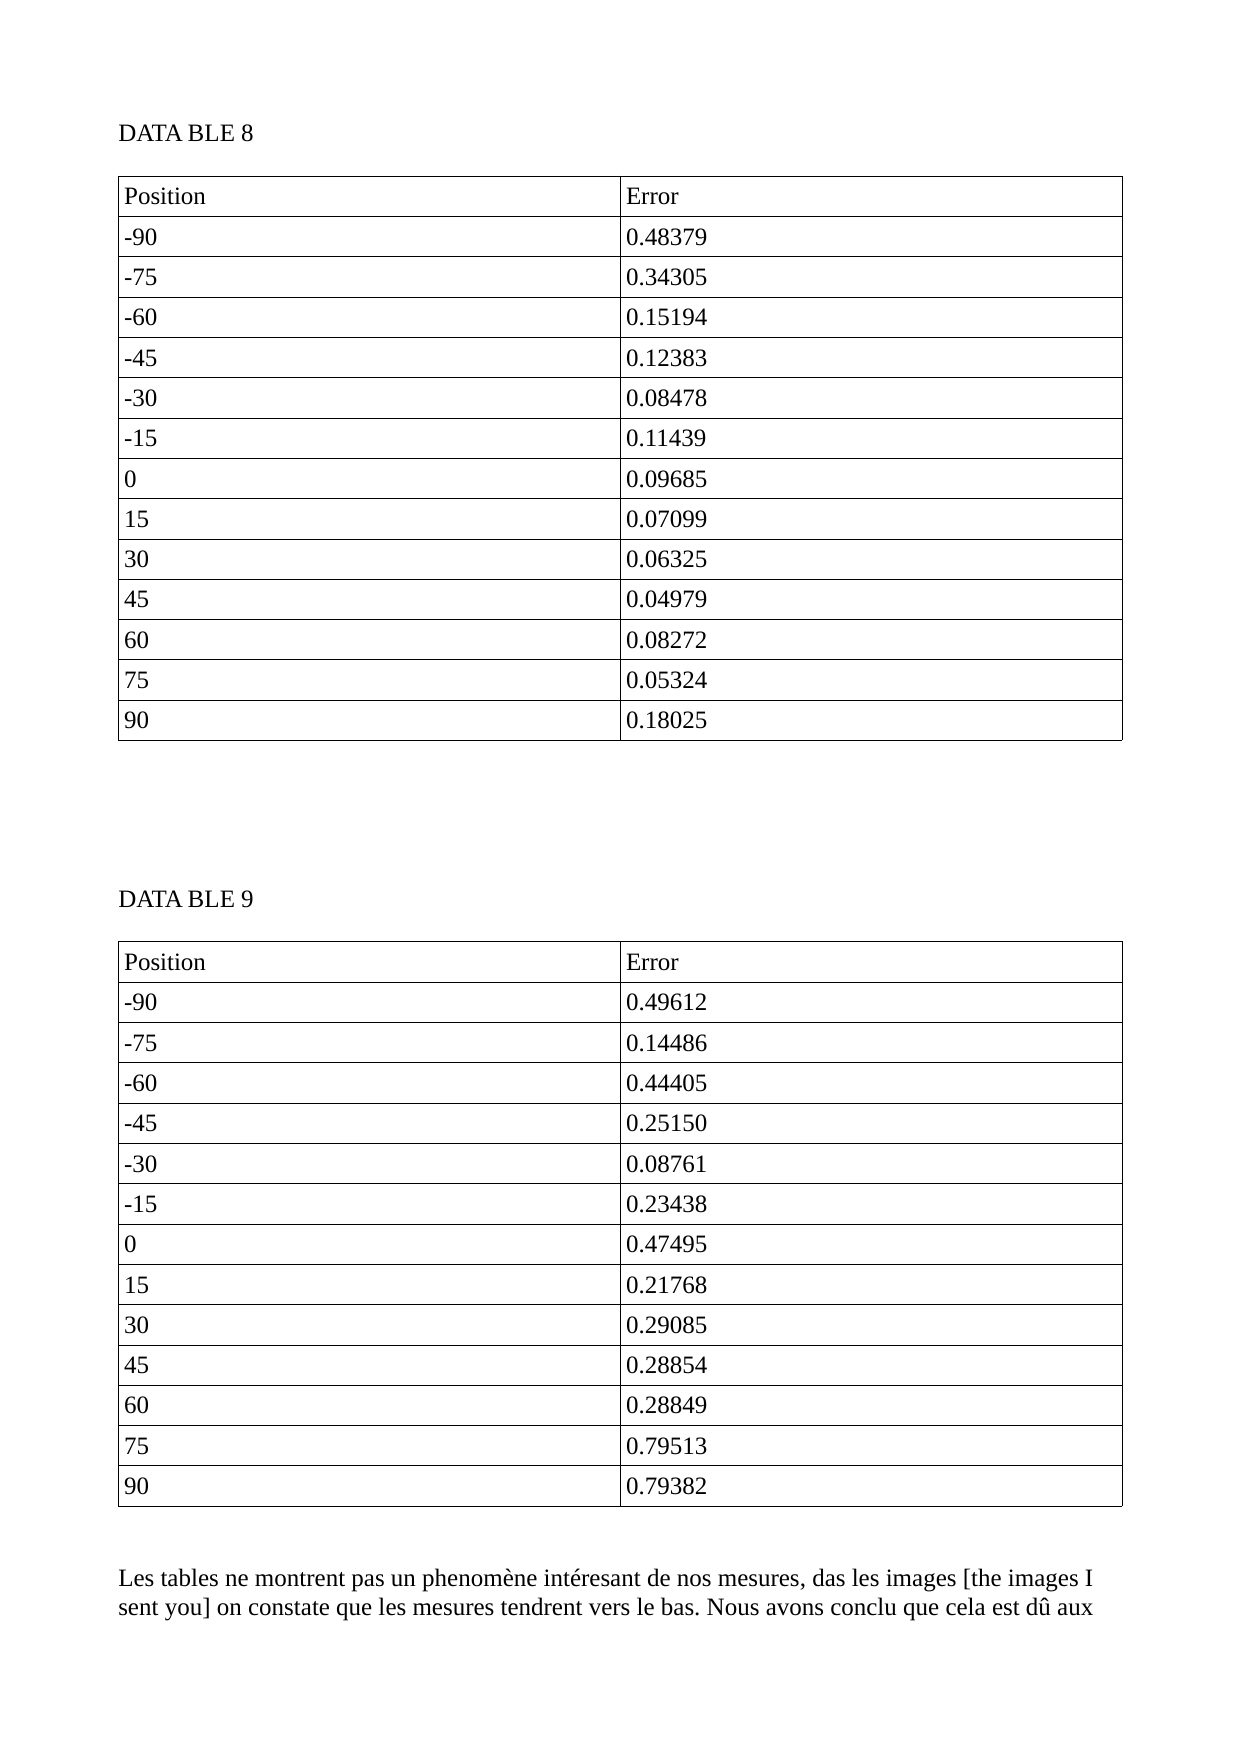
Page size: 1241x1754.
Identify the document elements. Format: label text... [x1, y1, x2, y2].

table_cell 0.08478 [621, 378, 1122, 417]
table_cell 75 [119, 1426, 620, 1465]
table_cell -60 [119, 1063, 620, 1103]
table_cell 45 [119, 580, 620, 619]
text Les tables ne montrent pas un phenomène intéresant de nos mesures, das les images [the images I sent you] on constate que les mesures tendrent vers le bas. Nous avons conclu que cela est dû aux [118, 1563, 1122, 1621]
table_cell 0.18025 [621, 701, 1122, 740]
table_cell 0.07099 [621, 499, 1122, 538]
table_cell 0.48379 [621, 217, 1122, 256]
table_cell 0 [119, 459, 620, 498]
table_cell 0.15194 [621, 298, 1122, 337]
table_cell 0.44405 [621, 1063, 1122, 1103]
table_cell 0.11439 [621, 419, 1122, 458]
table_cell 0.08272 [621, 620, 1122, 659]
table_cell -60 [119, 298, 620, 337]
table_cell -90 [119, 983, 620, 1022]
table_cell 45 [119, 1346, 620, 1385]
table_cell 0.09685 [621, 459, 1122, 498]
table_cell -30 [119, 1144, 620, 1183]
table_cell -30 [119, 378, 620, 417]
table_header Position [119, 177, 620, 216]
table_cell 0.29085 [621, 1305, 1122, 1344]
table_cell 0.25150 [621, 1104, 1122, 1143]
table_cell -15 [119, 419, 620, 458]
table_cell -45 [119, 338, 620, 377]
table_cell 15 [119, 1265, 620, 1304]
table_cell 0.49612 [621, 983, 1122, 1022]
table_header Error [621, 177, 1122, 216]
text DATA BLE 9 [118, 884, 1122, 913]
table_cell 0.28849 [621, 1386, 1122, 1425]
table_cell 15 [119, 499, 620, 538]
table_cell 0.08761 [621, 1144, 1122, 1183]
table_cell 30 [119, 540, 620, 579]
table_cell -90 [119, 217, 620, 256]
table_cell -45 [119, 1104, 620, 1143]
table_cell -15 [119, 1184, 620, 1223]
text DATA BLE 8 [118, 118, 1122, 147]
table_cell 0.23438 [621, 1184, 1122, 1223]
table_cell 90 [119, 701, 620, 740]
table_cell 0.47495 [621, 1225, 1122, 1264]
table_cell -75 [119, 1023, 620, 1062]
table_cell 0.34305 [621, 257, 1122, 297]
table_cell 0 [119, 1225, 620, 1264]
table_cell 75 [119, 660, 620, 700]
table_cell 0.14486 [621, 1023, 1122, 1062]
table_cell 0.05324 [621, 660, 1122, 700]
table_cell -75 [119, 257, 620, 297]
table_cell 0.04979 [621, 580, 1122, 619]
table_cell 60 [119, 1386, 620, 1425]
table_header Error [621, 942, 1122, 982]
table_cell 90 [119, 1466, 620, 1506]
table_cell 0.28854 [621, 1346, 1122, 1385]
table_cell 0.06325 [621, 540, 1122, 579]
table_cell 60 [119, 620, 620, 659]
table_cell 0.79382 [621, 1466, 1122, 1506]
table_cell 30 [119, 1305, 620, 1344]
table_header Position [119, 942, 620, 982]
table_cell 0.12383 [621, 338, 1122, 377]
table_cell 0.79513 [621, 1426, 1122, 1465]
table_cell 0.21768 [621, 1265, 1122, 1304]
